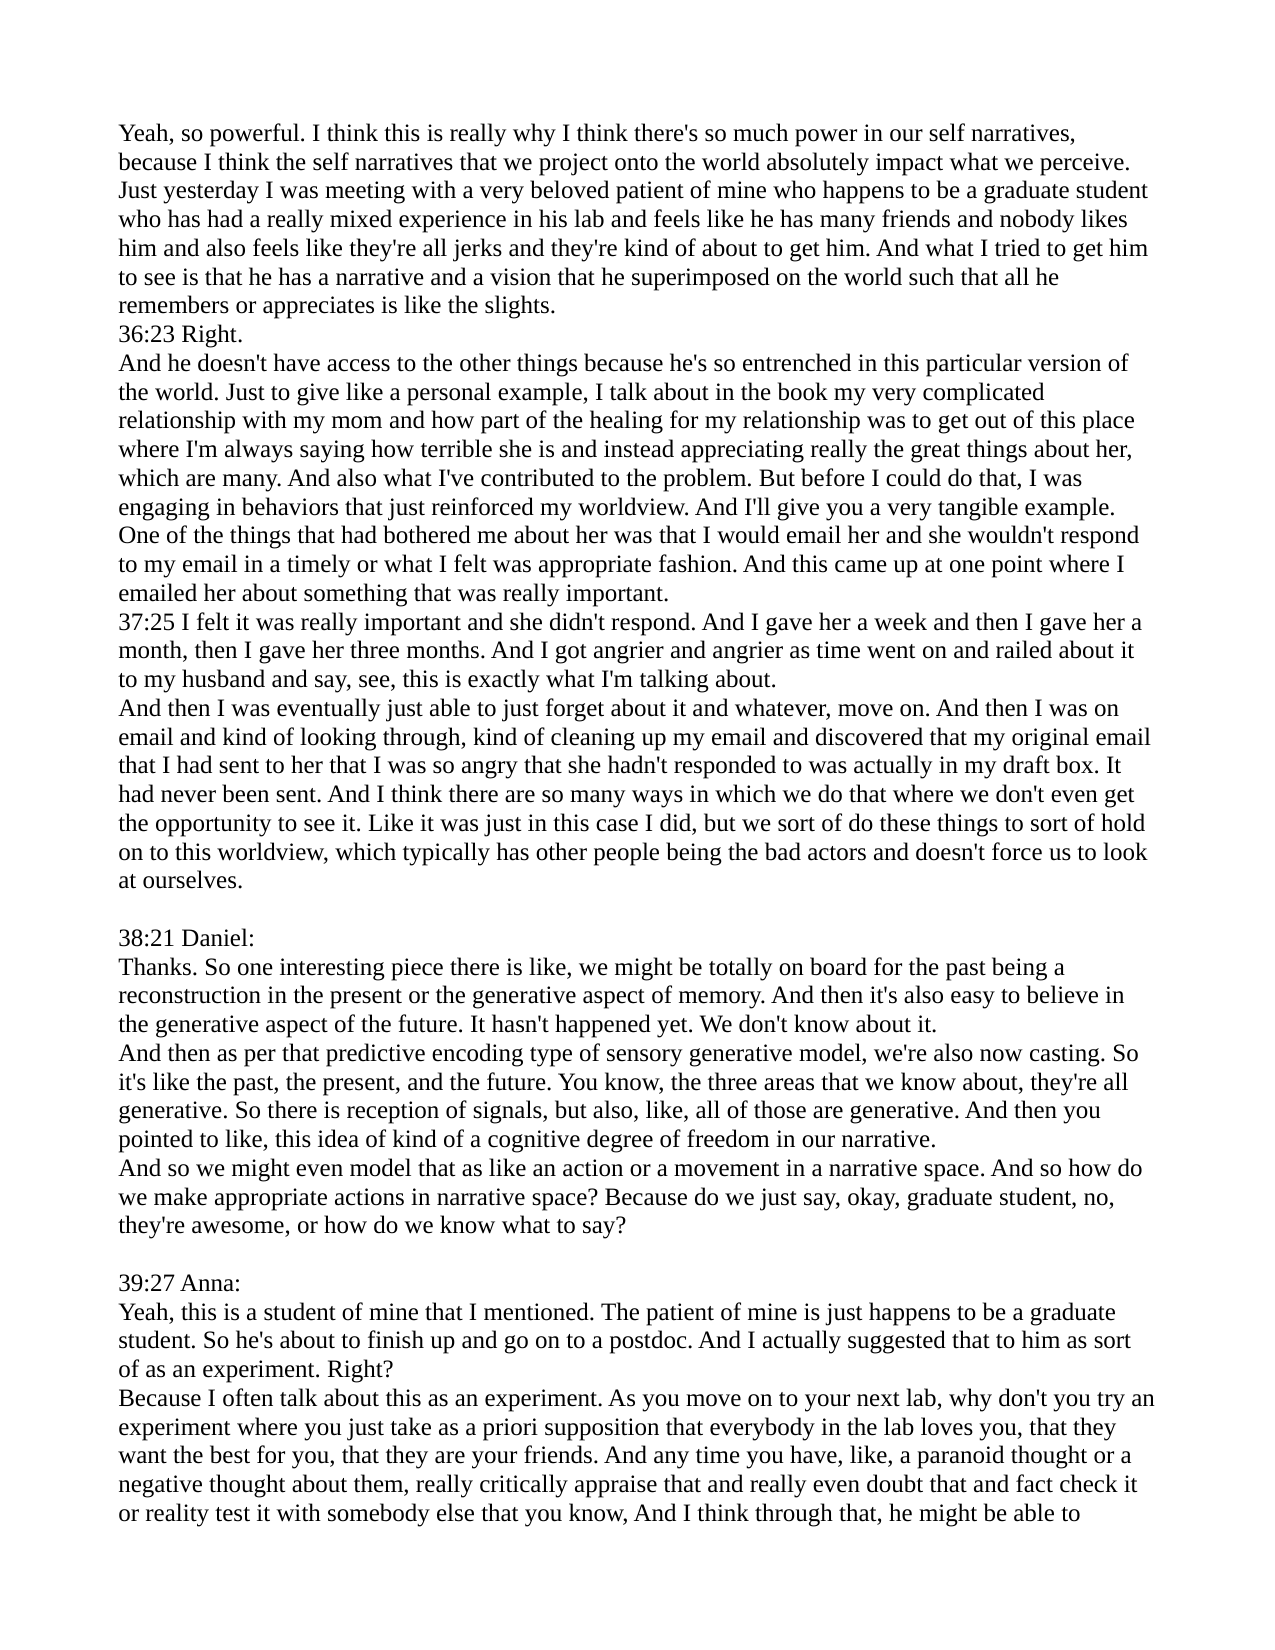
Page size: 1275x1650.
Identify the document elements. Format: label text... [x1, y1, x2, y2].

text Yeah, this is a student of mine that I mentioned. The patient of mine is just happens to be a graduate student. So he's about to finish up and go on to a postdoc. And I actually suggested that to him as sort of as an experiment. Right? [118, 1297, 1157, 1383]
text And then as per that predictive encoding type of sensory generative model, we're also now casting. So it's like the past, the present, and the future. You know, the three areas that we know about, they're all generative. So there is reception of signals, but also, like, all of those are generative. And then you pointed to like, this idea of kind of a cognitive degree of freedom in our narrative. [118, 1038, 1157, 1153]
text Yeah, so powerful. I think this is really why I think there's so much power in our self narratives, because I think the self narratives that we project onto the world absolutely impact what we perceive. Just yesterday I was meeting with a very beloved patient of mine who happens to be a graduate student who has had a really mixed experience in his lab and feels like he has many friends and nobody likes him and also feels like they're all jerks and they're kind of about to get him. And what I tried to get him to see is that he has a narrative and a vision that he superimposed on the world such that all he remembers or appreciates is like the slights. [118, 118, 1157, 319]
text 36:23 Right. [118, 319, 1157, 348]
text One of the things that had bothered me about her was that I would email her and she wouldn't respond to my email in a timely or what I felt was appropriate fashion. And this came up at one point where I emailed her about something that was really important. [118, 521, 1157, 607]
text Because I often talk about this as an experiment. As you move on to your next lab, why don't you try an experiment where you just take as a priori supposition that everybody in the lab loves you, that they want the best for you, that they are your friends. And any time you have, like, a paranoid thought or a negative thought about them, really critically appraise that and really even doubt that and fact check it or reality test it with somebody else that you know, And I think through that, he might be able to [118, 1383, 1157, 1527]
text 38:21 Daniel: [118, 923, 1157, 952]
text 39:27 Anna: [118, 1268, 1157, 1297]
text 37:25 I felt it was really important and she didn't respond. And I gave her a week and then I gave her a month, then I gave her three months. And I got angrier and angrier as time went on and railed about it to my husband and say, see, this is exactly what I'm talking about. [118, 607, 1157, 693]
text And he doesn't have access to the other things because he's so entrenched in this particular version of the world. Just to give like a personal example, I talk about in the book my very complicated relationship with my mom and how part of the healing for my relationship was to get out of this place where I'm always saying how terrible she is and instead appreciating really the great things about her, which are many. And also what I've contributed to the problem. But before I could do that, I was engaging in behaviors that just reinforced my worldview. And I'll give you a very tangible example. [118, 348, 1157, 521]
text Thanks. So one interesting piece there is like, we might be totally on board for the past being a reconstruction in the present or the generative aspect of memory. And then it's also easy to believe in the generative aspect of the future. It hasn't happened yet. We don't know about it. [118, 952, 1157, 1038]
text And then I was eventually just able to just forget about it and whatever, move on. And then I was on email and kind of looking through, kind of cleaning up my email and discovered that my original email that I had sent to her that I was so angry that she hadn't responded to was actually in my draft box. It had never been sent. And I think there are so many ways in which we do that where we don't even get the opportunity to see it. Like it was just in this case I did, but we sort of do these things to sort of hold on to this worldview, which typically has other people being the bad actors and doesn't force us to look at ourselves. [118, 693, 1157, 894]
text And so we might even model that as like an action or a movement in a narrative space. And so how do we make appropriate actions in narrative space? Because do we just say, okay, graduate student, no, they're awesome, or how do we know what to say? [118, 1153, 1157, 1239]
